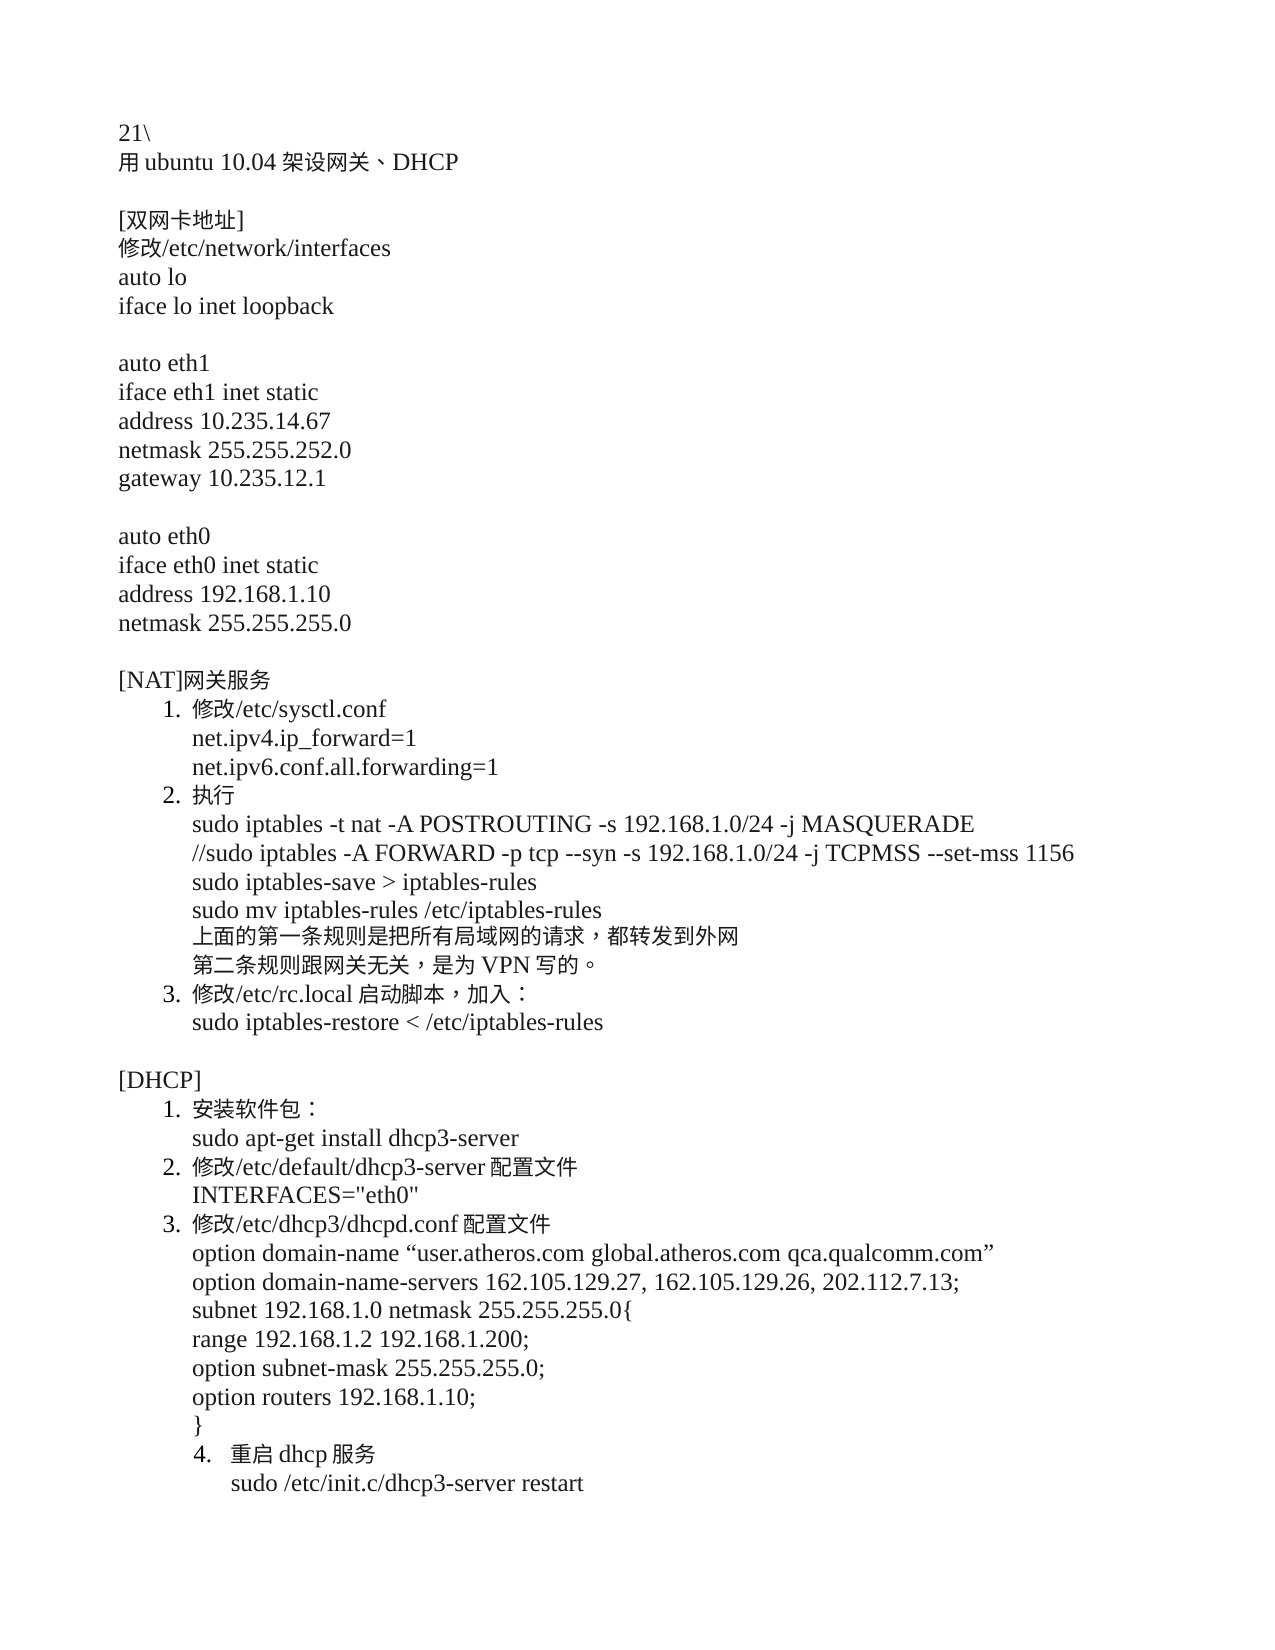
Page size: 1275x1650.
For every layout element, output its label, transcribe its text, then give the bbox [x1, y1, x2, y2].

list 重启dhcp服务 [193, 1439, 1157, 1468]
text 用ubuntu 10.04 架设网关、DHCP [118, 147, 1157, 176]
list option domain-name-servers 162.105.129.27, 162.105.129.26, 202.112.7.13; [162, 1267, 1157, 1295]
text auto eth1 iface eth1 inet static address 10.235.14.67 netmask 255.255.252.0 gateway 10.235.12.1 [118, 320, 1157, 492]
list 安装软件包： sudo apt-get install dhcp3-server [162, 1094, 1157, 1152]
text iface lo inet loopback [118, 291, 1157, 320]
list 修改/etc/dhcp3/dhcpd.conf配置文件 option domain-name “user.atheros.com global.atheros.com qca.qualcomm.com” [162, 1209, 1157, 1267]
list subnet 192.168.1.0 netmask 255.255.255.0{ range 192.168.1.2 192.168.1.200; option subnet-mask 255.255.255.0; option routers 192.168.1.10; } [162, 1295, 1157, 1439]
text [NAT]网关服务 [118, 666, 1157, 694]
list 修改/etc/sysctl.conf net.ipv4.ip_forward=1 net.ipv6.conf.all.forwarding=1 [162, 694, 1157, 781]
text 21\ [118, 118, 1157, 147]
text auto eth0 iface eth0 inet static address 192.168.1.10 netmask 255.255.255.0 [118, 521, 1157, 636]
text [双网卡地址] 修改/etc/network/interfaces [118, 205, 1157, 262]
list 修改/etc/rc.local启动脚本，加入： sudo iptables-restore < /etc/iptables-rules [162, 979, 1157, 1036]
list sudo /etc/init.c/dhcp3-server restart [193, 1468, 1157, 1497]
list 修改/etc/default/dhcp3-server配置文件 INTERFACES="eth0" [162, 1152, 1157, 1209]
text auto lo [118, 262, 1157, 291]
list 执行 sudo iptables -t nat -A POSTROUTING -s 192.168.1.0/24 -j MASQUERADE //sudo iptables -A FORWARD -p tcp --syn -s 192.168.1.0/24 -j TCPMSS --set-mss 1156 sudo iptables-save > iptables-rules sudo mv iptables-rules /etc/iptables-rules 上面的第一条规则是把所有局域网的请求，都转发到外网 第二条规则跟网关无关，是为VPN写的。 [162, 781, 1157, 979]
text [DHCP] [118, 1065, 1157, 1094]
